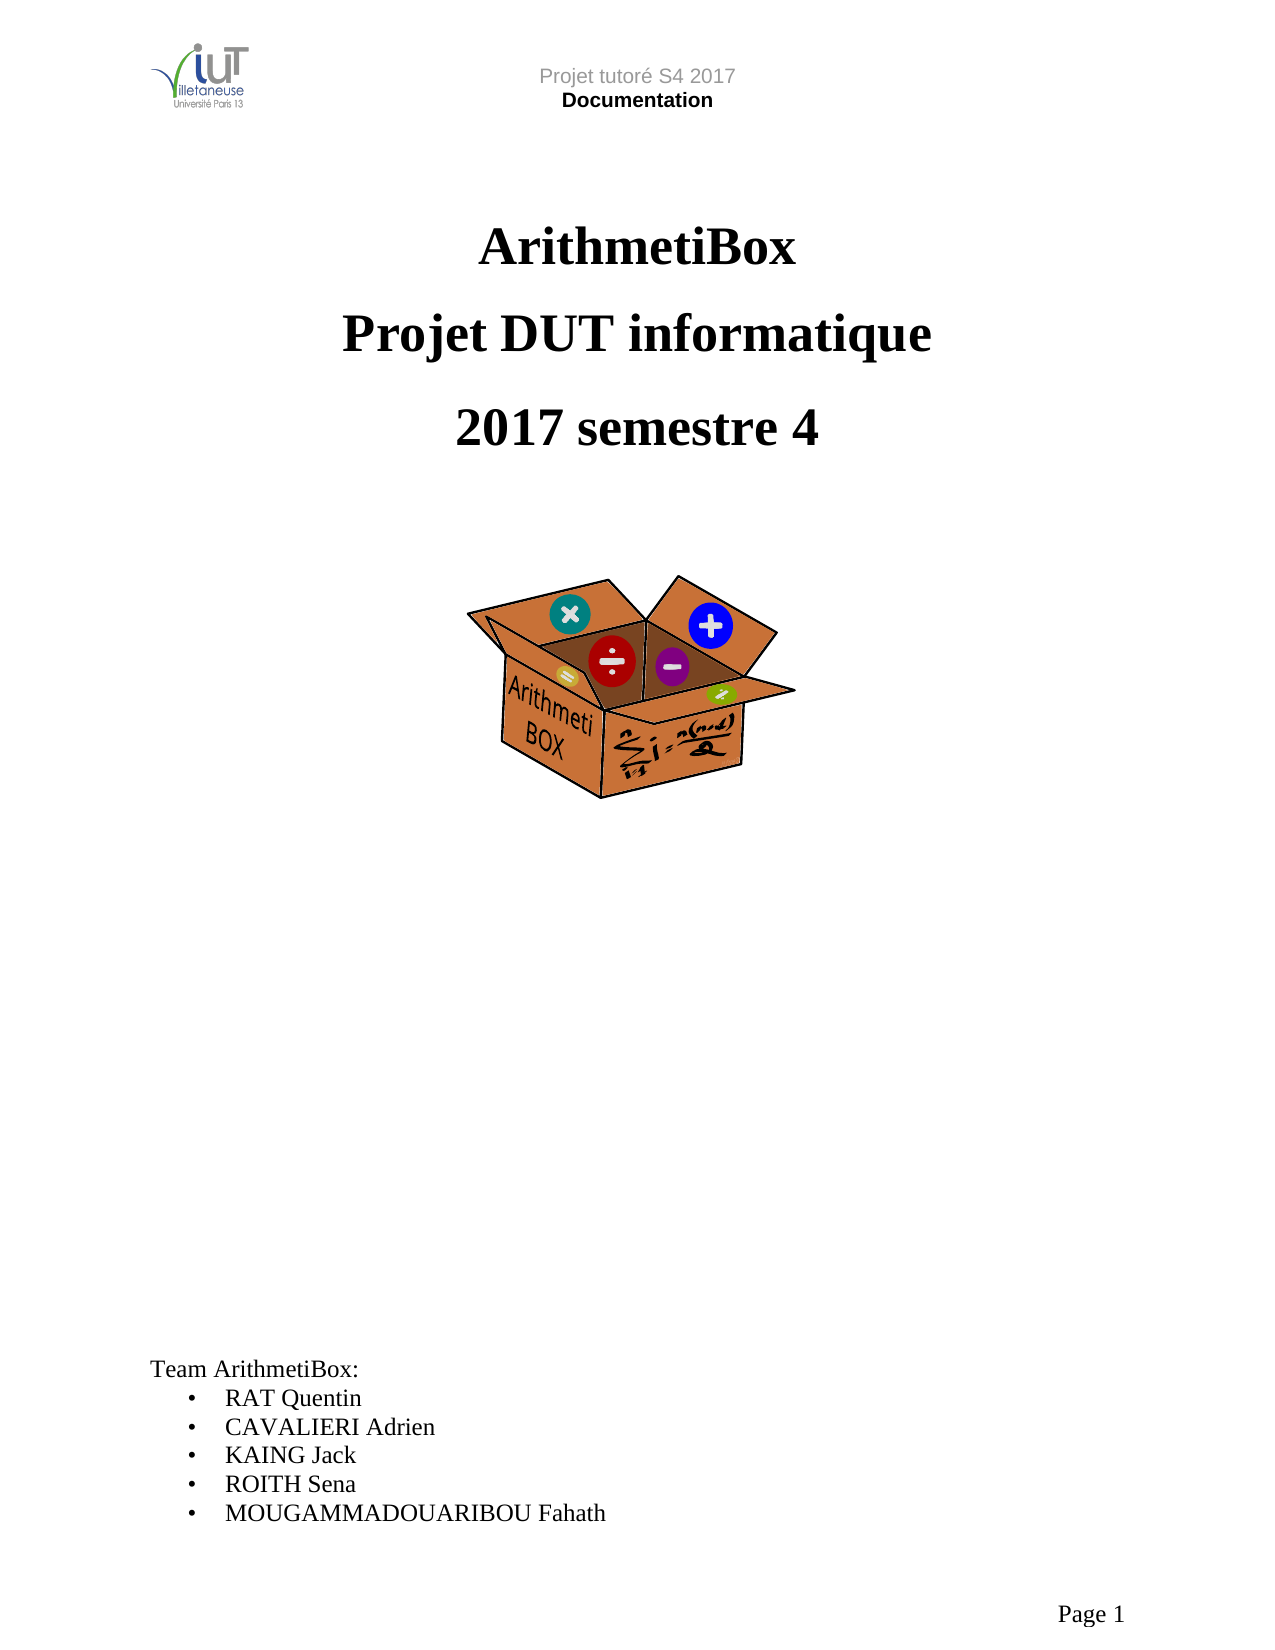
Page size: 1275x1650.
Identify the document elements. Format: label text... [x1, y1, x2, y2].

list CAVALIERI Adrien [187, 1412, 1125, 1441]
list KAING Jack [187, 1441, 1125, 1469]
list ROITH Sena [187, 1469, 1125, 1498]
picture [150, 35, 249, 122]
text ArithmetiBox [150, 214, 1125, 276]
list RAT Quentin [187, 1383, 1125, 1412]
text Projet DUT informatique [150, 301, 1125, 363]
text 2017 semestre 4 [150, 394, 1125, 457]
list MOUGAMMADOUARIBOU Fahath [187, 1498, 1125, 1527]
text Team ArithmetiBox: [150, 1354, 1125, 1383]
